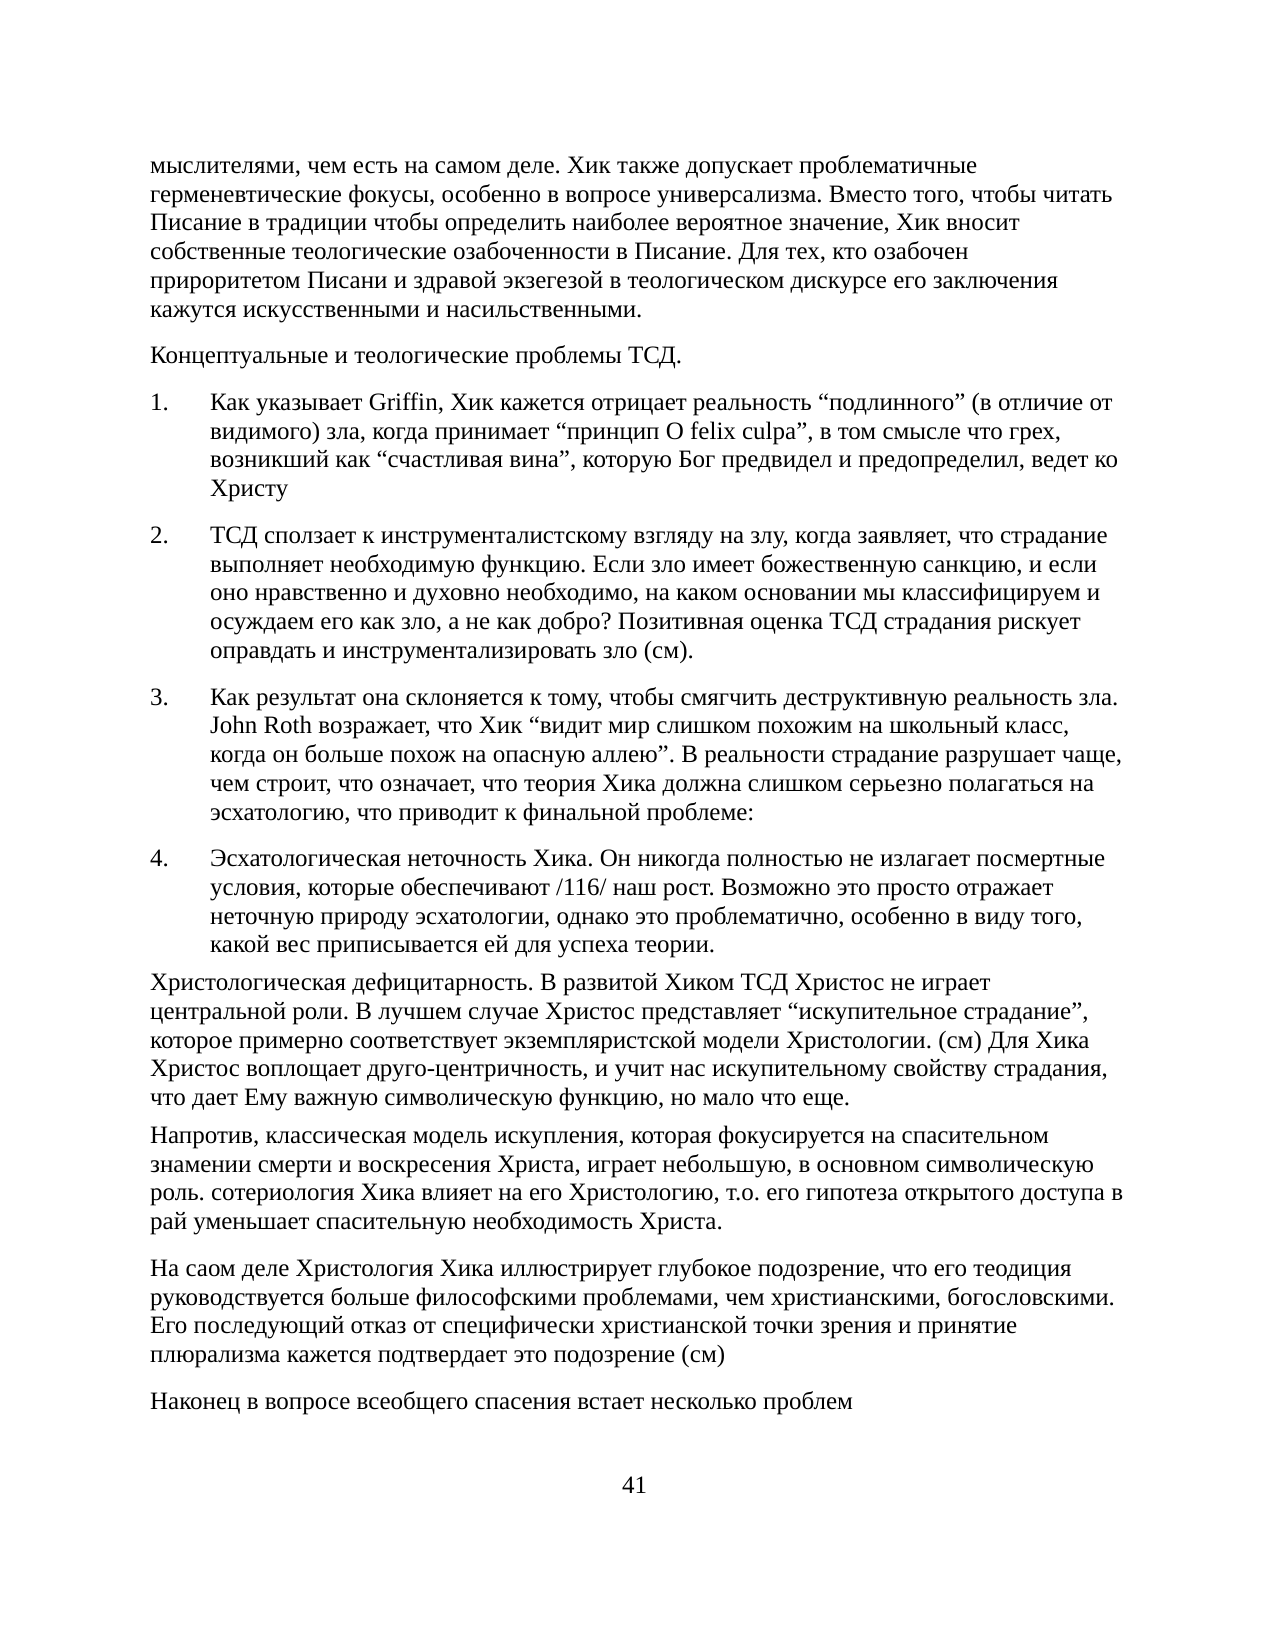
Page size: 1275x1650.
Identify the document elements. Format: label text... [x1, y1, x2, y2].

text Наконец в вопросе всеобщего спасения встает несколько проблем [150, 1386, 1125, 1414]
list Эсхатологическая неточность Хика. Он никогда полностью не излагает посмертные условия, которые обеспечивают /116/ наш рост. Возможно это просто отражает неточную природу эсхатологии, однако это проблематично, особенно в виду того, какой вес приписывается ей для успеха теории. [150, 843, 1125, 958]
text Христологическая дефицитарность. В развитой Хиком ТСД Христос не играет центральной роли. В лучшем случае Христос представляет “искупительное страдание”, которое примерно соответствует экземпляристской модели Христологии. (см) Для Хика Христос воплощает друго-центричность, и учит нас искупительному свойству страдания, что дает Ему важную символическую функцию, но мало что еще. [150, 967, 1125, 1111]
text Напротив, классическая модель искупления, которая фокусируется на спасительном знамении смерти и воскресения Христа, играет небольшую, в основном символическую роль. сотериология Хика влияет на его Христологию, т.о. его гипотеза открытого доступа в рай уменьшает спасительную необходимость Христа. [150, 1120, 1125, 1235]
list ТСД сползает к инструменталистскому взгляду на злу, когда заявляет, что страдание выполняет необходимую функцию. Если зло имеет божественную санкцию, и если оно нравственно и духовно необходимо, на каком основании мы классифицируем и осуждаем его как зло, а не как добро? Позитивная оценка ТСД страдания рискует оправдать и инструментализировать зло (см). [150, 520, 1125, 664]
text На саом деле Христология Хика иллюстрирует глубокое подозрение, что его теодиция руководствуется больше философскими проблемами, чем христианскими, богословскими. Его последующий отказ от специфически христианской точки зрения и принятие плюрализма кажется подтвердает это подозрение (см) [150, 1253, 1125, 1368]
text Концептуальные и теологические проблемы ТСД. [150, 340, 1125, 369]
list Как указывает Griffin, Хик кажется отрицает реальность “подлинного” (в отличие от видимого) зла, когда принимает “принцип O felix culpa”, в том смысле что грех, возникший как “счастливая вина”, которую Бог предвидел и предопределил, ведет ко Христу [150, 387, 1125, 502]
text мыслителями, чем есть на самом деле. Хик также допускает проблематичные герменевтические фокусы, особенно в вопросе универсализма. Вместо того, чтобы читать Писание в традиции чтобы определить наиболее вероятное значение, Хик вносит собственные теологические озабоченности в Писание. Для тех, кто озабочен прироритетом Писани и здравой экзегезой в теологическом дискурсе его заключения кажутся искусственными и насильственными. [150, 150, 1125, 322]
list Как результат она склоняется к тому, чтобы смягчить деструктивную реальность зла. John Roth возражает, что Хик “видит мир слишком похожим на школьный класс, когда он больше похож на опасную аллею”. В реальности страдание разрушает чаще, чем строит, что означает, что теория Хика должна слишком серьезно полагаться на эсхатологию, что приводит к финальной проблеме: [150, 682, 1125, 825]
